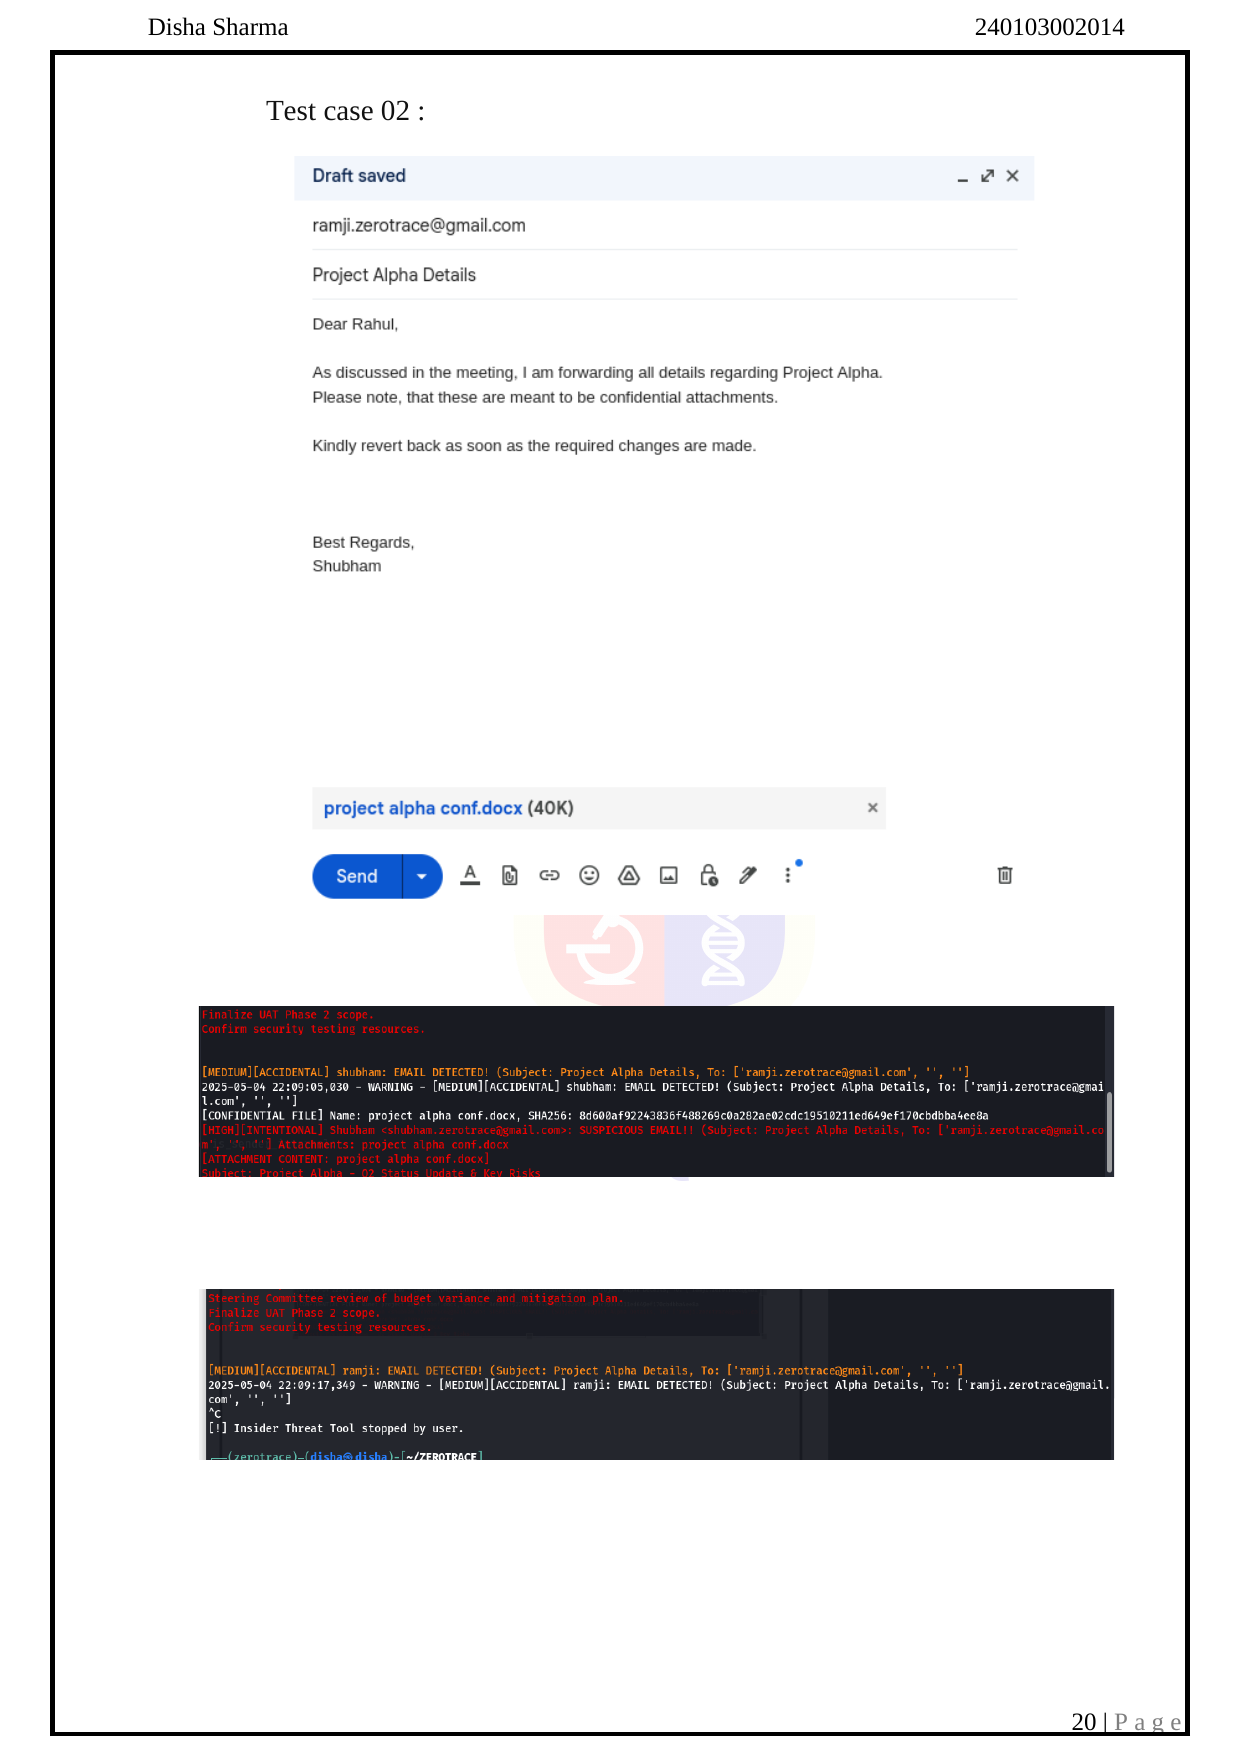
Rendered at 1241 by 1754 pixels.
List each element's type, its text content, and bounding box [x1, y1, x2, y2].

picture [294, 156, 1035, 915]
picture [198, 1006, 1115, 1177]
picture [198, 1289, 1115, 1460]
subtitle Test case 02 : [266, 93, 1181, 126]
